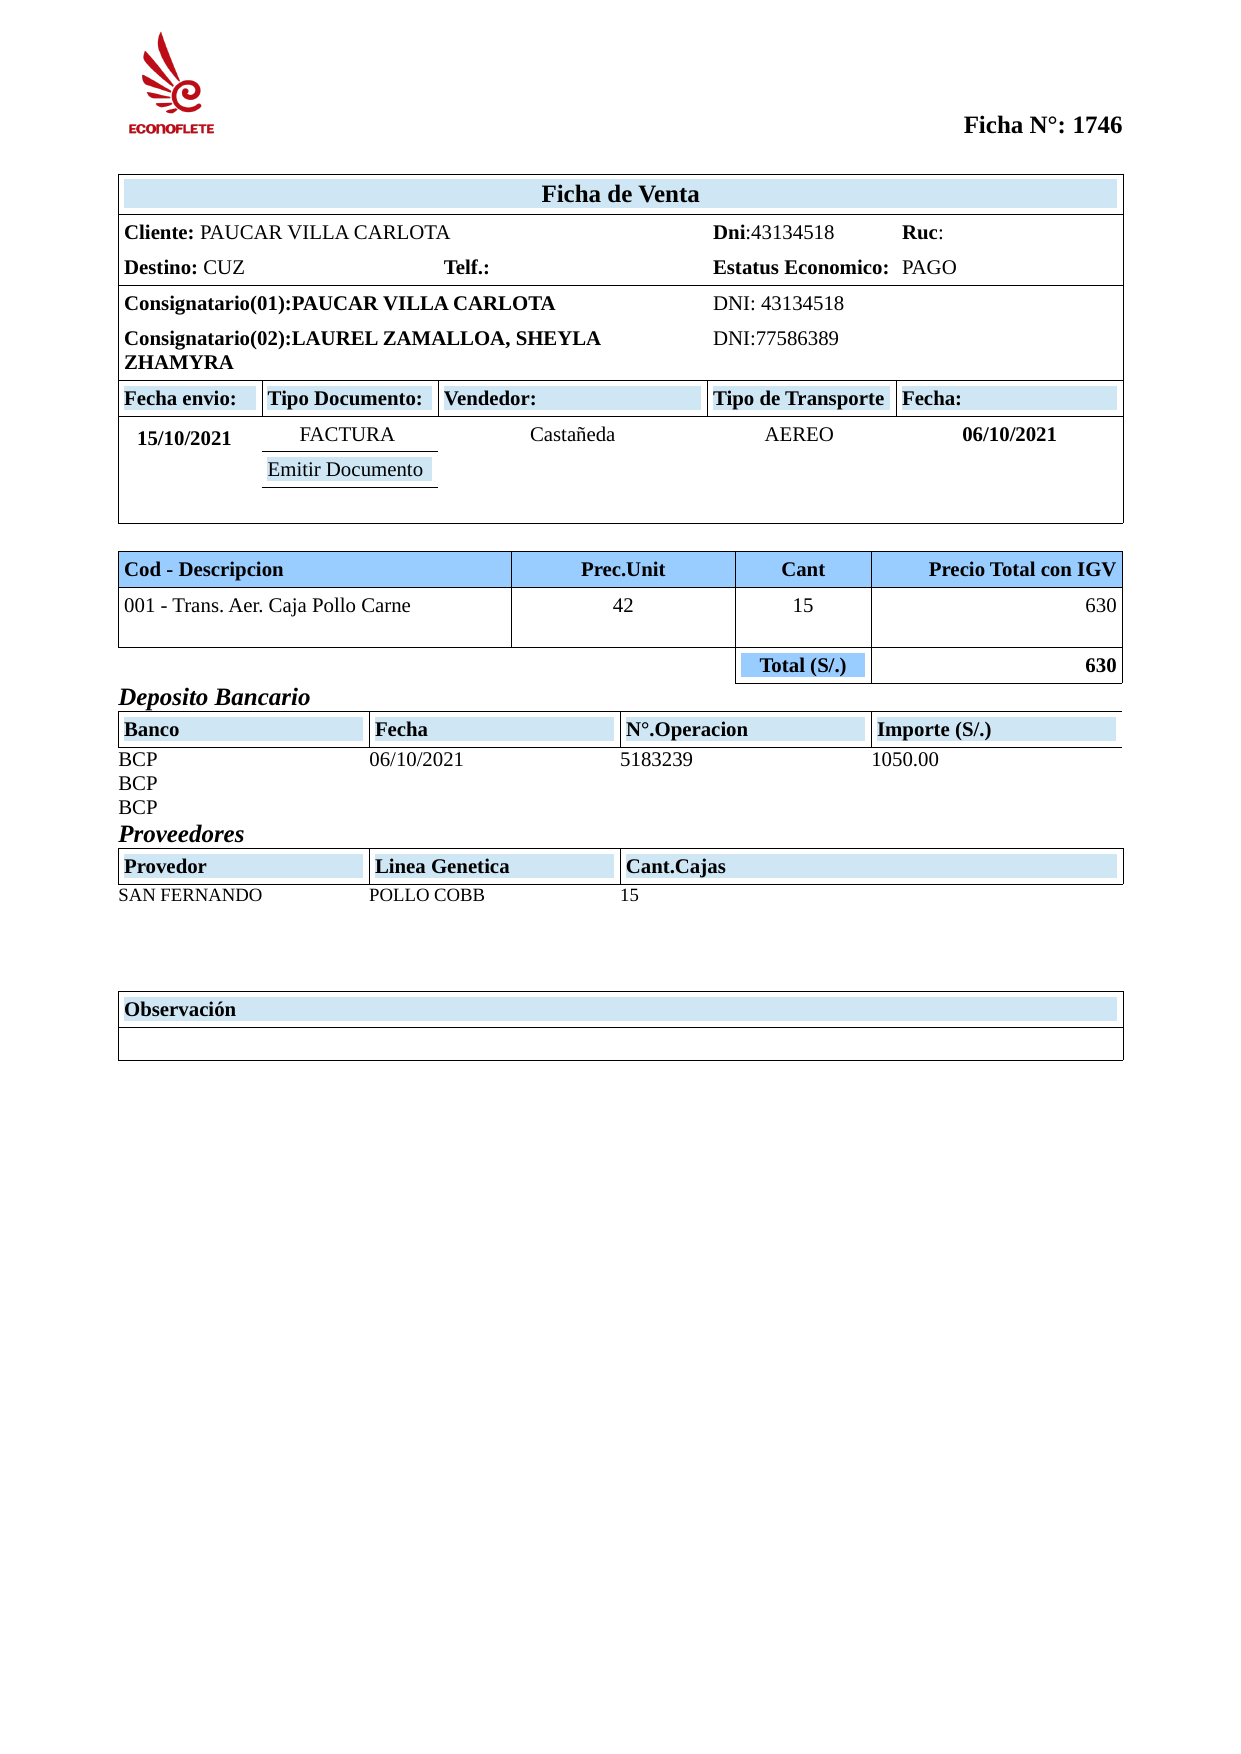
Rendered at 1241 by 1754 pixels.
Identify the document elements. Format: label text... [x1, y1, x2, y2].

table_header Observación [119, 992, 1123, 1027]
table_cell [118, 970, 369, 991]
table_cell Consignatario(01):PAUCAR VILLA CARLOTA [119, 286, 707, 321]
table_cell Total (S/.) [736, 648, 871, 682]
table_cell Castañeda [438, 417, 707, 523]
table_cell 630 [872, 648, 1122, 682]
table_cell 06/10/2021 [369, 748, 620, 771]
table_cell [620, 948, 1123, 970]
table_header N°.Operacion [621, 712, 871, 747]
table_cell [369, 927, 620, 948]
table_cell 1050.00 [871, 748, 1122, 771]
table_cell 06/10/2021 [896, 417, 1123, 523]
table_header Linea Genetica [370, 849, 620, 883]
table_cell [119, 1028, 1123, 1060]
table_cell BCP [118, 748, 369, 771]
table_cell [620, 927, 1123, 948]
table_cell Ruc: [896, 215, 1123, 249]
table_cell [620, 795, 871, 819]
table_cell 15 [620, 885, 1123, 905]
table_header Fecha [370, 712, 620, 747]
table_cell Tipo Documento: [263, 381, 438, 416]
table_cell [511, 648, 735, 682]
table_cell Fecha: [897, 381, 1123, 416]
table_cell [118, 905, 369, 927]
table_header Provedor [119, 849, 369, 883]
table_header Prec.Unit [512, 552, 735, 587]
table_cell BCP [118, 795, 369, 819]
table_cell 15 [736, 588, 871, 647]
table_header Cant [736, 552, 871, 587]
table_cell Estatus Economico: [707, 249, 896, 285]
table_cell [620, 970, 1123, 991]
table_cell [369, 771, 620, 795]
table_cell POLLO COBB [369, 885, 620, 905]
table_cell Cliente: PAUCAR VILLA CARLOTA [119, 215, 707, 249]
table_cell SAN FERNANDO [118, 885, 369, 905]
table_cell Tipo de Transporte [708, 381, 896, 416]
table_cell [620, 905, 1123, 927]
table_cell Dni:43134518 [707, 215, 896, 249]
table_cell [369, 905, 620, 927]
table_cell 630 [872, 588, 1122, 647]
table_cell Vendedor: [439, 381, 707, 416]
picture [118, 31, 225, 134]
table_cell DNI: 43134518 [707, 286, 1123, 321]
table_cell Telf.: [438, 249, 707, 285]
text Proveedores [118, 819, 1122, 848]
table_cell 42 [512, 588, 735, 647]
table_header Ficha de Venta [119, 175, 1123, 214]
table_header Cod - Descripcion [119, 552, 511, 587]
table_cell [620, 771, 871, 795]
table_cell FACTURA [262, 417, 438, 451]
table_header Cant.Cajas [621, 849, 1123, 883]
table_cell [118, 927, 369, 948]
table_cell DNI:77586389 [707, 321, 1123, 380]
table_cell 5183239 [620, 748, 871, 771]
table_cell [118, 948, 369, 970]
table_header Banco [119, 712, 369, 747]
table_cell BCP [118, 771, 369, 795]
table_cell [369, 795, 620, 819]
table_cell AEREO [707, 417, 896, 523]
table_cell Fecha envio: [119, 381, 262, 416]
table_cell Destino: CUZ [119, 249, 438, 285]
table_cell [118, 648, 511, 682]
table_cell Emitir Documento [262, 452, 438, 487]
table_cell [262, 488, 438, 523]
table_cell PAGO [896, 249, 1123, 285]
table_cell 15/10/2021 [119, 417, 262, 523]
table_cell Consignatario(02):LAUREL ZAMALLOA, SHEYLA ZHAMYRA [119, 321, 707, 380]
table_header Precio Total con IGV [872, 552, 1122, 587]
table_cell [369, 948, 620, 970]
table_cell [369, 970, 620, 991]
table_header Importe (S/.) [872, 712, 1122, 747]
table_cell [871, 771, 1122, 795]
table_cell 001 - Trans. Aer. Caja Pollo Carne [119, 588, 511, 647]
table_cell [871, 795, 1122, 819]
text Deposito Bancario [118, 682, 1122, 711]
